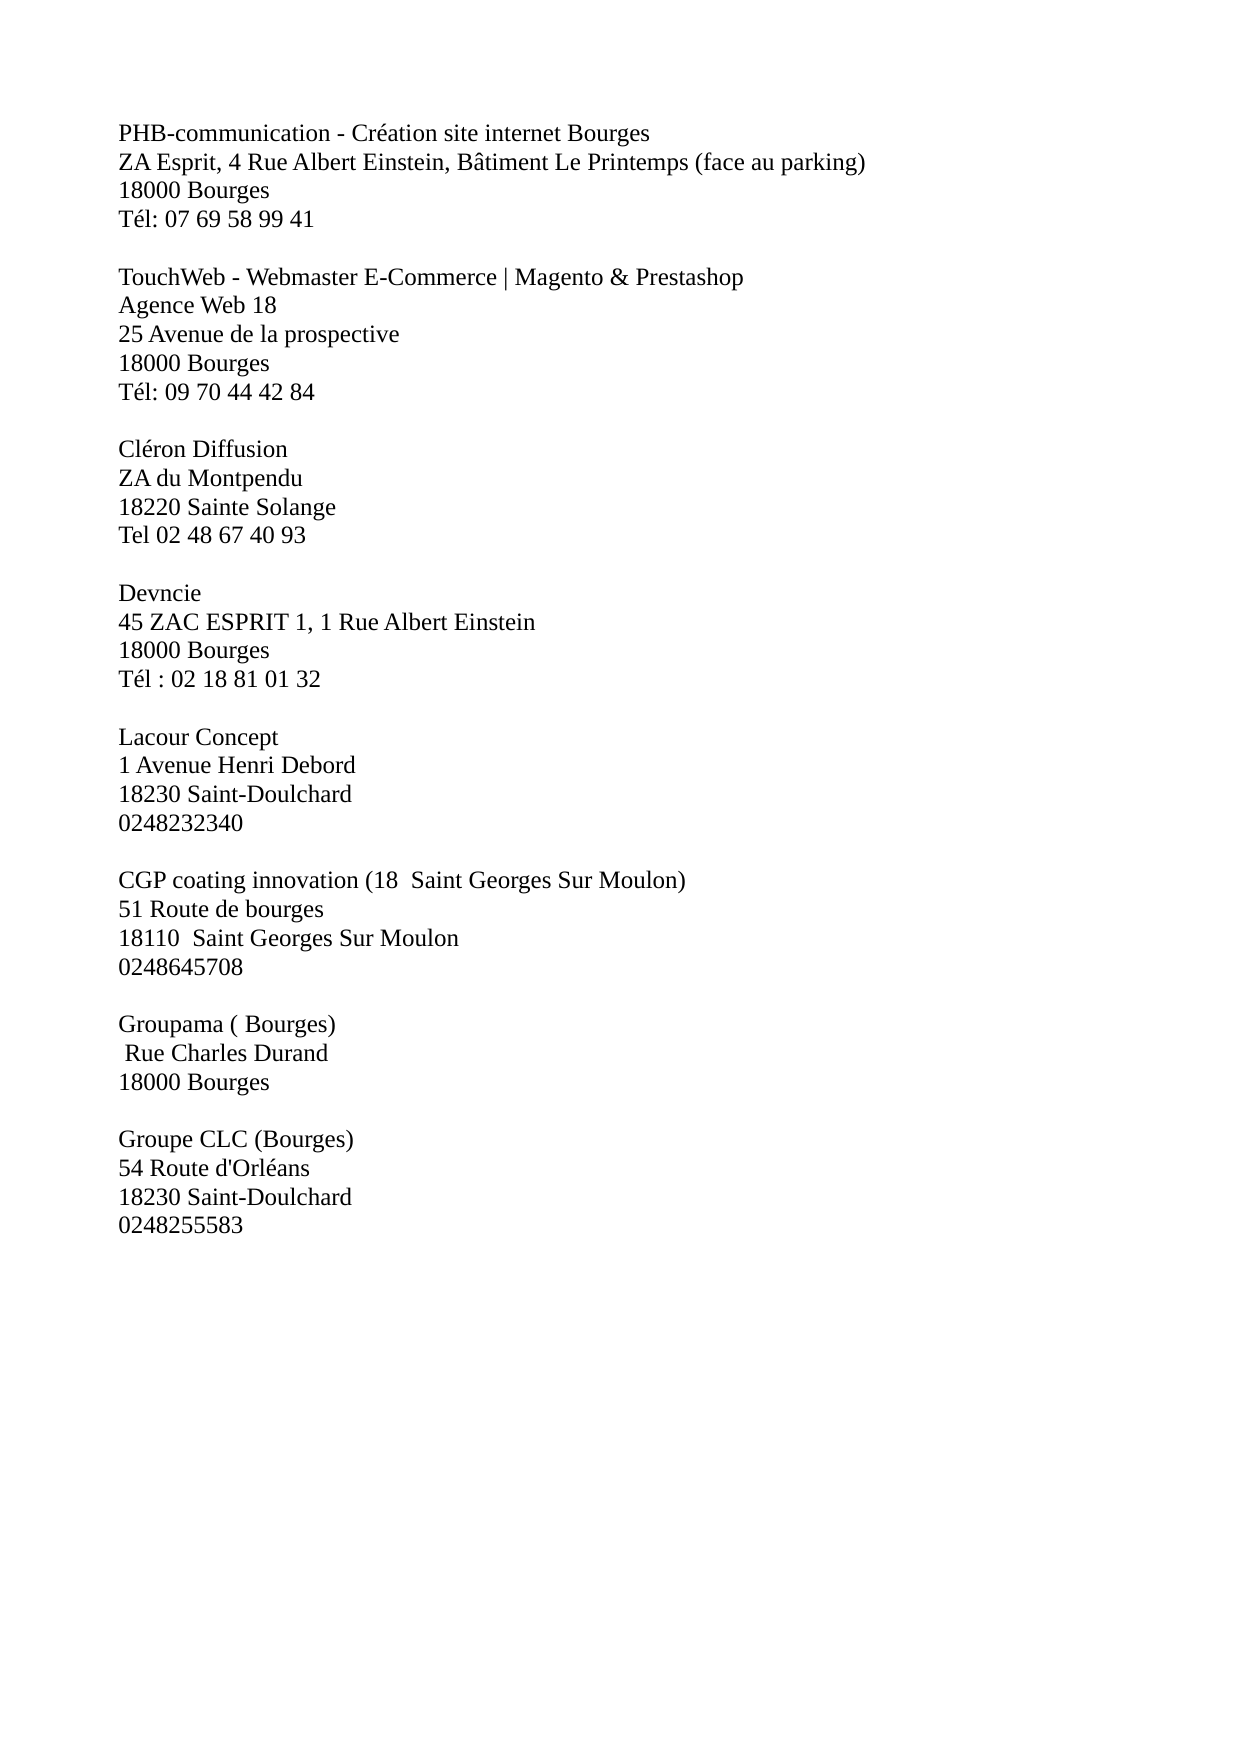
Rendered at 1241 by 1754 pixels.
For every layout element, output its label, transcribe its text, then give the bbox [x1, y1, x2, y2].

text 18000 Bourges [118, 636, 1122, 664]
text 18000 Bourges [118, 1067, 1122, 1096]
text ZA Esprit, 4 Rue Albert Einstein, Bâtiment Le Printemps (face au parking) [118, 147, 1122, 176]
text 51 Route de bourges [118, 894, 1122, 923]
text Tel 02 48 67 40 93 [118, 521, 1122, 549]
text TouchWeb - Webmaster E-Commerce | Magento & Prestashop [118, 262, 1122, 291]
text Agence Web 18 [118, 291, 1122, 319]
text 0248255583 [118, 1211, 1122, 1239]
text 18230 Saint-Doulchard [118, 779, 1122, 808]
text Tél: 07 69 58 99 41 [118, 204, 1122, 233]
text 18110 Saint Georges Sur Moulon [118, 923, 1122, 952]
text Lacour Concept [118, 722, 1122, 751]
text 18000 Bourges [118, 176, 1122, 204]
text 54 Route d'Orléans [118, 1153, 1122, 1182]
text Devncie [118, 578, 1122, 607]
text 18000 Bourges [118, 348, 1122, 377]
text 0248232340 [118, 808, 1122, 837]
text Rue Charles Durand [118, 1038, 1122, 1067]
text Groupama ( Bourges) [118, 1009, 1122, 1038]
text Tél: 09 70 44 42 84 [118, 377, 1122, 406]
text Groupe CLC (Bourges) [118, 1124, 1122, 1153]
text 18230 Saint-Doulchard [118, 1182, 1122, 1211]
text ZA du Montpendu [118, 463, 1122, 492]
text Tél : 02 18 81 01 32 [118, 664, 1122, 693]
text PHB-communication - Création site internet Bourges [118, 118, 1122, 147]
text 18220 Sainte Solange [118, 492, 1122, 521]
text CGP coating innovation (18 Saint Georges Sur Moulon) [118, 866, 1122, 894]
text Cléron Diffusion [118, 434, 1122, 463]
text 1 Avenue Henri Debord [118, 751, 1122, 779]
text 25 Avenue de la prospective [118, 319, 1122, 348]
text 0248645708 [118, 952, 1122, 981]
text 45 ZAC ESPRIT 1, 1 Rue Albert Einstein [118, 607, 1122, 636]
